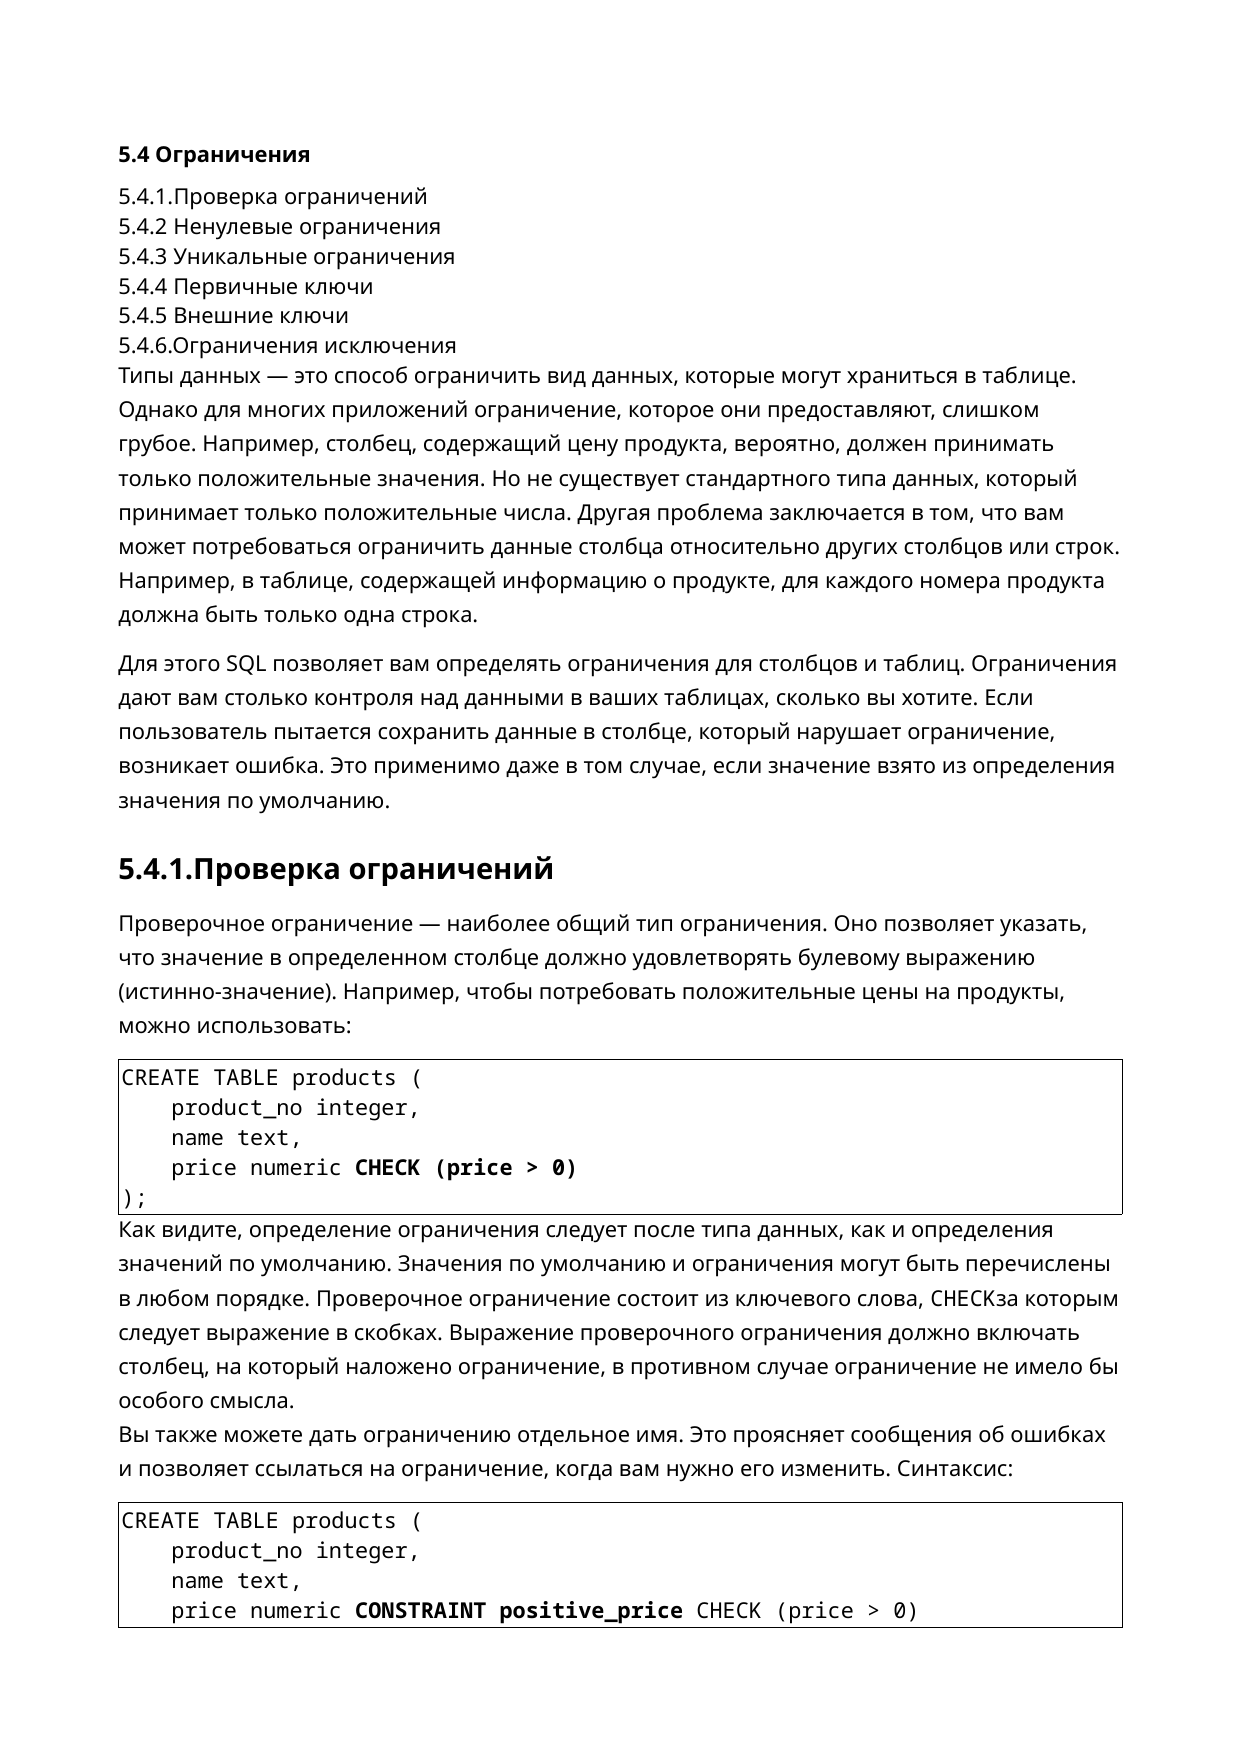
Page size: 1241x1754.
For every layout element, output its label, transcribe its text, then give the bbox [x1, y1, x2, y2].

subtitle 5.4.1.Проверка ограничений [118, 848, 1122, 888]
text price numeric CONSTRAINT positive_price CHECK (price > 0) [119, 1592, 1122, 1627]
text product_no integer, [119, 1532, 1122, 1562]
text CREATE TABLE products ( [119, 1503, 1122, 1532]
text Как видите, определение ограничения следует после типа данных, как и определения значений по умолчанию. Значения по умолчанию и ограничения могут быть перечислены в любом порядке. Проверочное ограничение состоит из ключевого слова, CHECKза которым следует выражение в скобках. Выражение проверочного ограничения должно включать столбец, на который наложено ограничение, в противном случае ограничение не имело бы особого смысла. [118, 1215, 1122, 1415]
text CREATE TABLE products ( [119, 1060, 1122, 1089]
text Для этого SQL позволяет вам определять ограничения для столбцов и таблиц. Ограничения дают вам столько контроля над данными в ваших таблицах, сколько вы хотите. Если пользователь пытается сохранить данные в столбце, который нарушает ограничение, возникает ошибка. Это применимо даже в том случае, если значение взято из определения значения по умолчанию. [118, 648, 1122, 814]
subtitle 5.4.5 Внешние ключи [118, 300, 1122, 330]
text price numeric CHECK (price > 0) [119, 1149, 1122, 1178]
text name text, [119, 1119, 1122, 1149]
subtitle 5.4.1.Проверка ограничений [118, 181, 1122, 211]
text Типы данных — это способ ограничить вид данных, которые могут храниться в таблице. Однако для многих приложений ограничение, которое они предоставляют, слишком грубое. Например, столбец, содержащий цену продукта, вероятно, должен принимать только положительные значения. Но не существует стандартного типа данных, который принимает только положительные числа. Другая проблема заключается в том, что вам может потребоваться ограничить данные столбца относительно других столбцов или строк. Например, в таблице, содержащей информацию о продукте, для каждого номера продукта должна быть только одна строка. [118, 360, 1122, 629]
text name text, [119, 1562, 1122, 1592]
text ); [119, 1178, 1122, 1214]
text Вы также можете дать ограничению отдельное имя. Это проясняет сообщения об ошибках и позволяет ссылаться на ограничение, когда вам нужно его изменить. Синтаксис: [118, 1419, 1122, 1483]
text product_no integer, [119, 1089, 1122, 1119]
text Проверочное ограничение — наиболее общий тип ограничения. Оно позволяет указать, что значение в определенном столбце должно удовлетворять булевому выражению (истинно-значение). Например, чтобы потребовать положительные цены на продукты, можно использовать: [118, 908, 1122, 1040]
subtitle 5.4.2 Ненулевые ограничения [118, 211, 1122, 241]
subtitle 5.4.4 Первичные ключи [118, 271, 1122, 300]
subtitle 5.4 Ограничения [118, 139, 1122, 169]
subtitle 5.4.3 Уникальные ограничения [118, 241, 1122, 271]
subtitle 5.4.6.Ограничения исключения [118, 330, 1122, 360]
